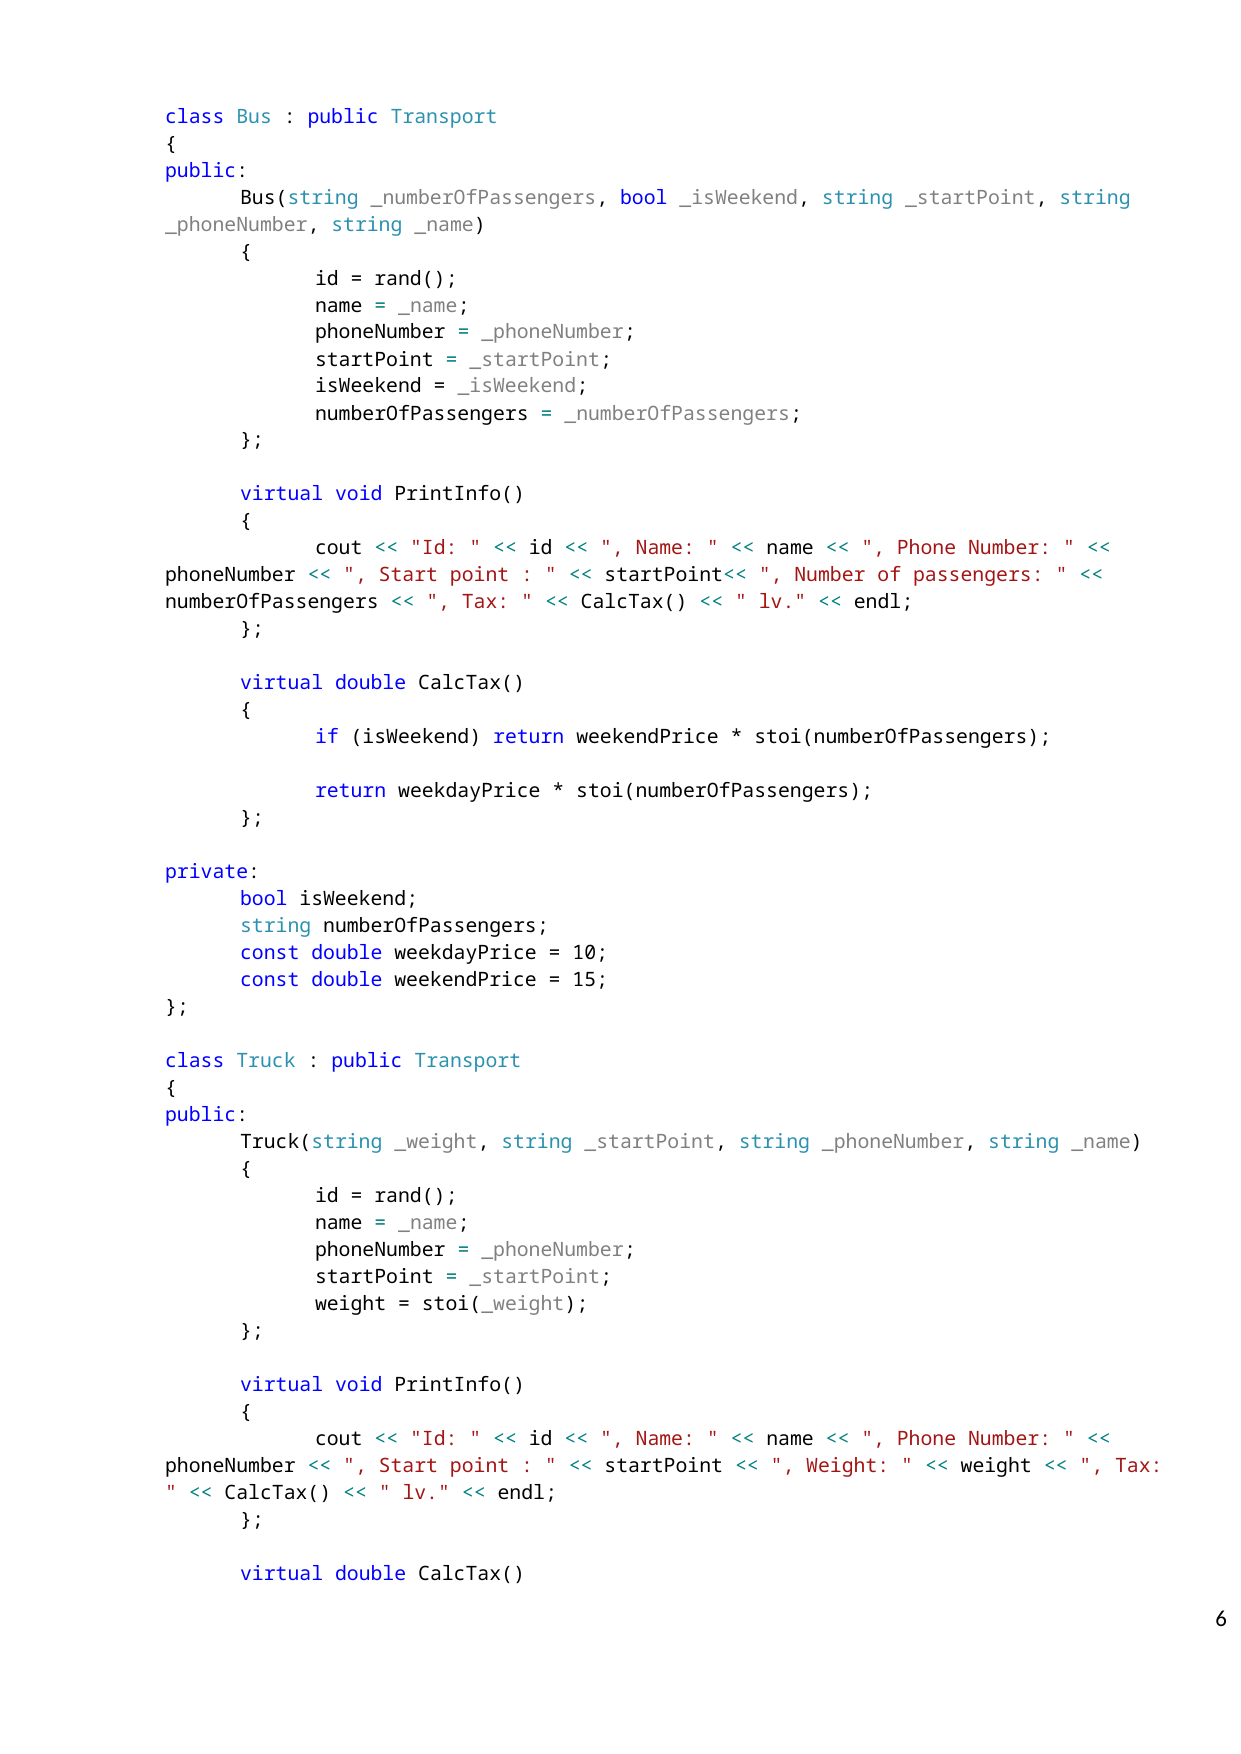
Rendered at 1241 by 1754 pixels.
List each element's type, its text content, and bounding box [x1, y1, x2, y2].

text phoneNumber = _phoneNumber; [165, 318, 1166, 345]
text private: [165, 857, 1166, 884]
text class Bus : public Transport [165, 102, 1166, 129]
text { [165, 507, 1166, 534]
text isWeekend = _isWeekend; [165, 372, 1166, 399]
text }; [165, 614, 1166, 642]
text public: [165, 156, 1166, 183]
text virtual double CalcTax() [165, 1559, 1166, 1586]
text { [165, 1073, 1166, 1100]
text cout << "Id: " << id << ", Name: " << name << ", Phone Number: " << phoneNumber << ", Start point : " << startPoint << ", Weight: " << weight << ", Tax: " << CalcTax() << " lv." << endl; [165, 1424, 1166, 1505]
text }; [165, 992, 1166, 1019]
text }; [165, 1505, 1166, 1532]
text Bus(string _numberOfPassengers, bool _isWeekend, string _startPoint, string _phoneNumber, string _name) [165, 183, 1166, 237]
text { [165, 129, 1166, 156]
text virtual double CalcTax() [165, 668, 1166, 696]
text public: [165, 1100, 1166, 1127]
text virtual void PrintInfo() [165, 1370, 1166, 1397]
text { [165, 237, 1166, 264]
text const double weekendPrice = 15; [165, 965, 1166, 992]
text id = rand(); [165, 1181, 1166, 1208]
text virtual void PrintInfo() [165, 480, 1166, 507]
text { [165, 696, 1166, 722]
text return weekdayPrice * stoi(numberOfPassengers); [165, 776, 1166, 803]
text startPoint = _startPoint; [165, 345, 1166, 372]
text weight = stoi(_weight); [165, 1289, 1166, 1316]
text id = rand(); [165, 264, 1166, 291]
text { [165, 1154, 1166, 1181]
text startPoint = _startPoint; [165, 1262, 1166, 1289]
text }; [165, 426, 1166, 453]
text }; [165, 1316, 1166, 1343]
text class Truck : public Transport [165, 1046, 1166, 1073]
text const double weekdayPrice = 10; [165, 938, 1166, 965]
text if (isWeekend) return weekendPrice * stoi(numberOfPassengers); [165, 722, 1166, 749]
text numberOfPassengers = _numberOfPassengers; [165, 399, 1166, 426]
text Truck(string _weight, string _startPoint, string _phoneNumber, string _name) [165, 1127, 1166, 1154]
text bool isWeekend; [165, 884, 1166, 911]
text name = _name; [165, 291, 1166, 318]
text phoneNumber = _phoneNumber; [165, 1235, 1166, 1262]
text }; [165, 803, 1166, 830]
text name = _name; [165, 1208, 1166, 1235]
text { [165, 1397, 1166, 1424]
text string numberOfPassengers; [165, 911, 1166, 938]
text cout << "Id: " << id << ", Name: " << name << ", Phone Number: " << phoneNumber << ", Start point : " << startPoint<< ", Number of passengers: " << numberOfPassengers << ", Tax: " << CalcTax() << " lv." << endl; [165, 534, 1166, 614]
